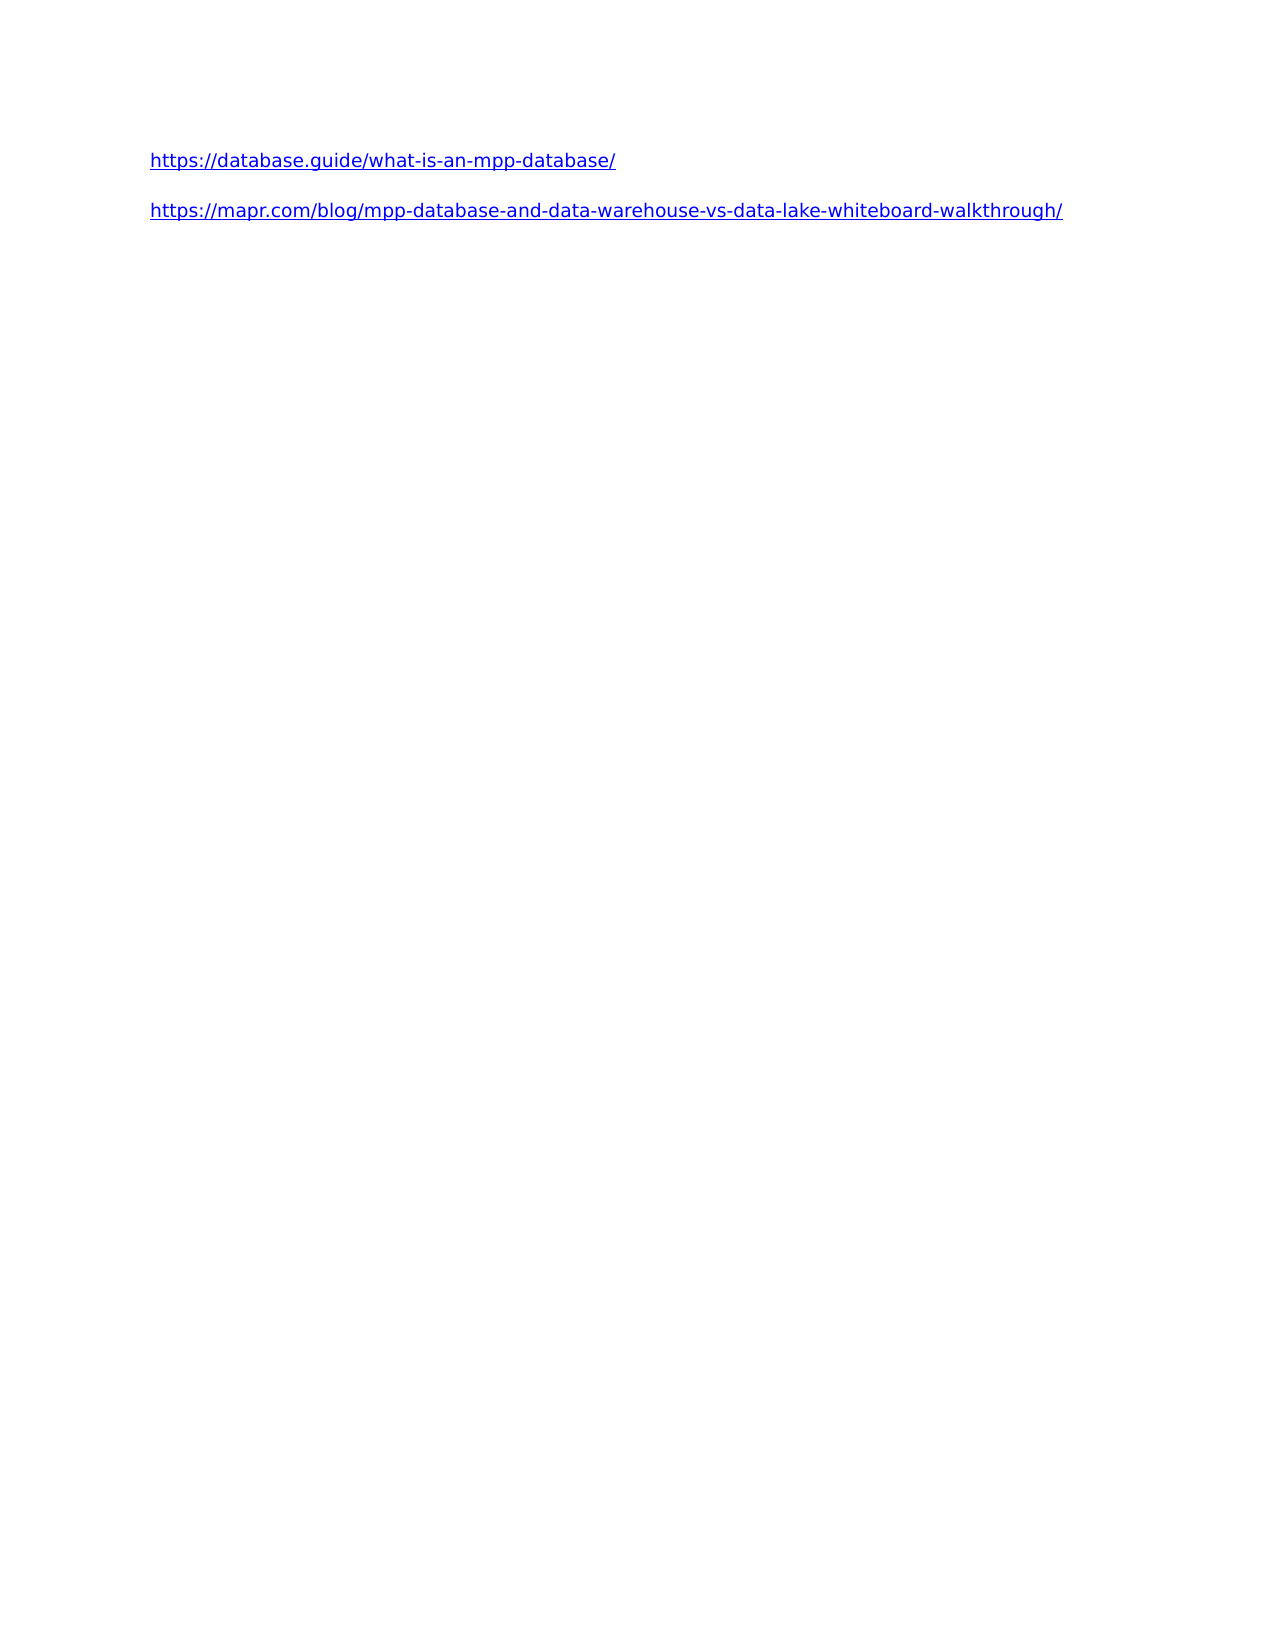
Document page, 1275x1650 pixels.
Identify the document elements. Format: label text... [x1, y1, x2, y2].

list https://mapr.com/blog/mpp-database-and-data-warehouse-vs-data-lake-whiteboard-walkthrough/ [150, 200, 1125, 222]
list https://database.guide/what-is-an-mpp-database/ [150, 150, 1125, 172]
